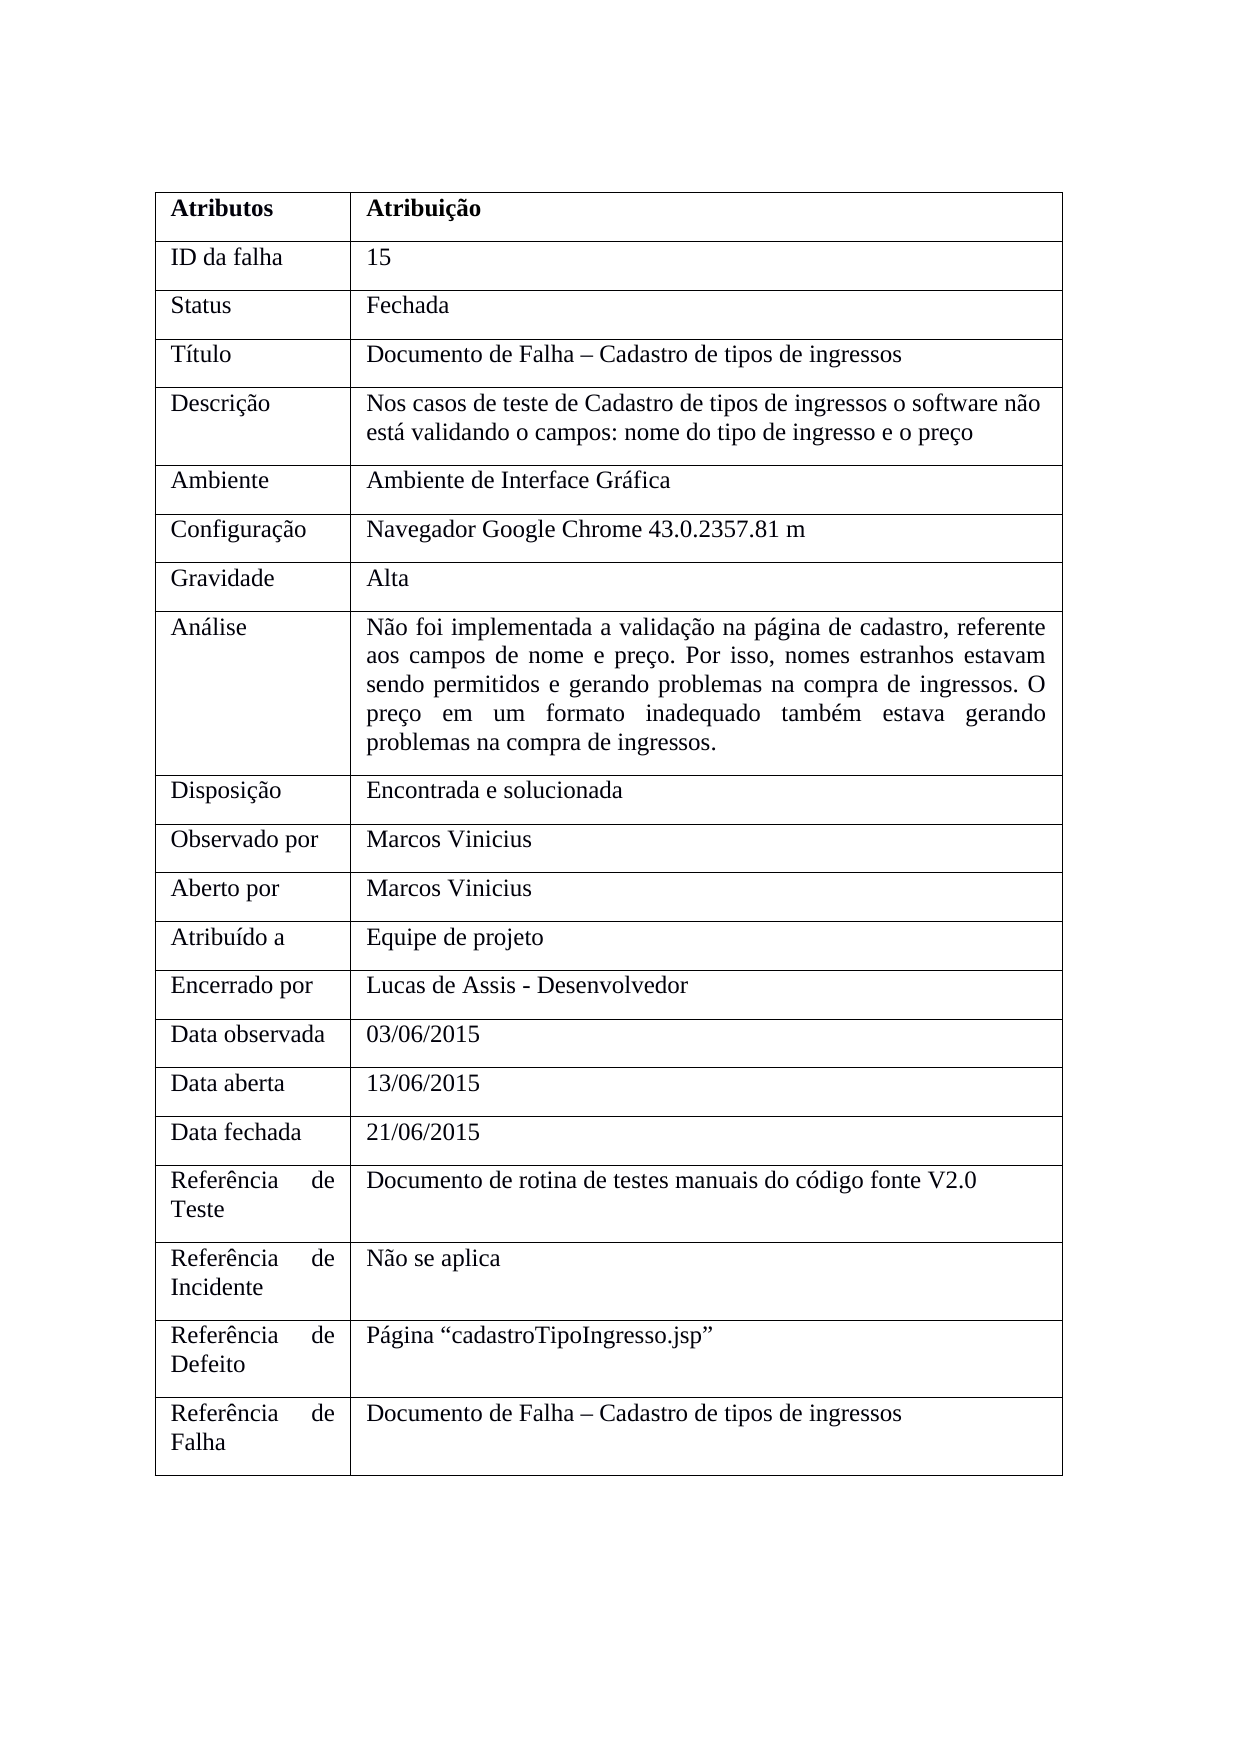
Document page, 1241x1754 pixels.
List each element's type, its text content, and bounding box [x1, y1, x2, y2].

table_cell Nos casos de teste de Cadastro de tipos de ingressos o software não está validando o campos: nome do tipo de ingresso e o preço [351, 388, 1062, 465]
table_cell Referência de Incidente [156, 1243, 350, 1320]
table_cell ID da falha [156, 242, 350, 290]
table_cell Não se aplica [351, 1243, 1062, 1320]
table_cell Lucas de Assis - Desenvolvedor [351, 971, 1062, 1018]
table_cell 13/06/2015 [351, 1068, 1062, 1116]
table_cell Fechada [351, 291, 1062, 338]
table_cell Gravidade [156, 563, 350, 611]
table_cell Observado por [156, 825, 350, 872]
table_cell Marcos Vinicius [351, 825, 1062, 872]
table_cell Encontrada e solucionada [351, 776, 1062, 823]
table_cell Configuração [156, 515, 350, 562]
table_cell Marcos Vinicius [351, 873, 1062, 921]
table_cell Título [156, 340, 350, 387]
table_cell Análise [156, 612, 350, 775]
table_cell Aberto por [156, 873, 350, 921]
table_cell Equipe de projeto [351, 922, 1062, 970]
table_cell Documento de Falha – Cadastro de tipos de ingressos [351, 1398, 1062, 1475]
table_cell Documento de Falha – Cadastro de tipos de ingressos [351, 340, 1062, 387]
table_header Atributos [156, 193, 350, 241]
table_cell Referência de Defeito [156, 1321, 350, 1397]
table_cell Ambiente [156, 466, 350, 513]
table_cell Atribuído a [156, 922, 350, 970]
table_cell Navegador Google Chrome 43.0.2357.81 m [351, 515, 1062, 562]
table_header Atribuição [351, 193, 1062, 241]
table_cell Documento de rotina de testes manuais do código fonte V2.0 [351, 1166, 1062, 1242]
table_cell Encerrado por [156, 971, 350, 1018]
table_cell Ambiente de Interface Gráfica [351, 466, 1062, 513]
table_cell Data observada [156, 1020, 350, 1067]
table_cell 21/06/2015 [351, 1117, 1062, 1165]
table_cell Descrição [156, 388, 350, 465]
table_cell Não foi implementada a validação na página de cadastro, referente aos campos de nome e preço. Por isso, nomes estranhos estavam sendo permitidos e gerando problemas na compra de ingressos. O preço em um formato inadequado também estava gerando problemas na compra de ingressos. [351, 612, 1062, 775]
table_cell Alta [351, 563, 1062, 611]
table_cell 15 [351, 242, 1062, 290]
table_cell Data aberta [156, 1068, 350, 1116]
table_cell Referência de Falha [156, 1398, 350, 1475]
table_cell Página “cadastroTipoIngresso.jsp” [351, 1321, 1062, 1397]
table_cell 03/06/2015 [351, 1020, 1062, 1067]
table_cell Status [156, 291, 350, 338]
table_cell Data fechada [156, 1117, 350, 1165]
table_cell Referência de Teste [156, 1166, 350, 1242]
table_cell Disposição [156, 776, 350, 823]
